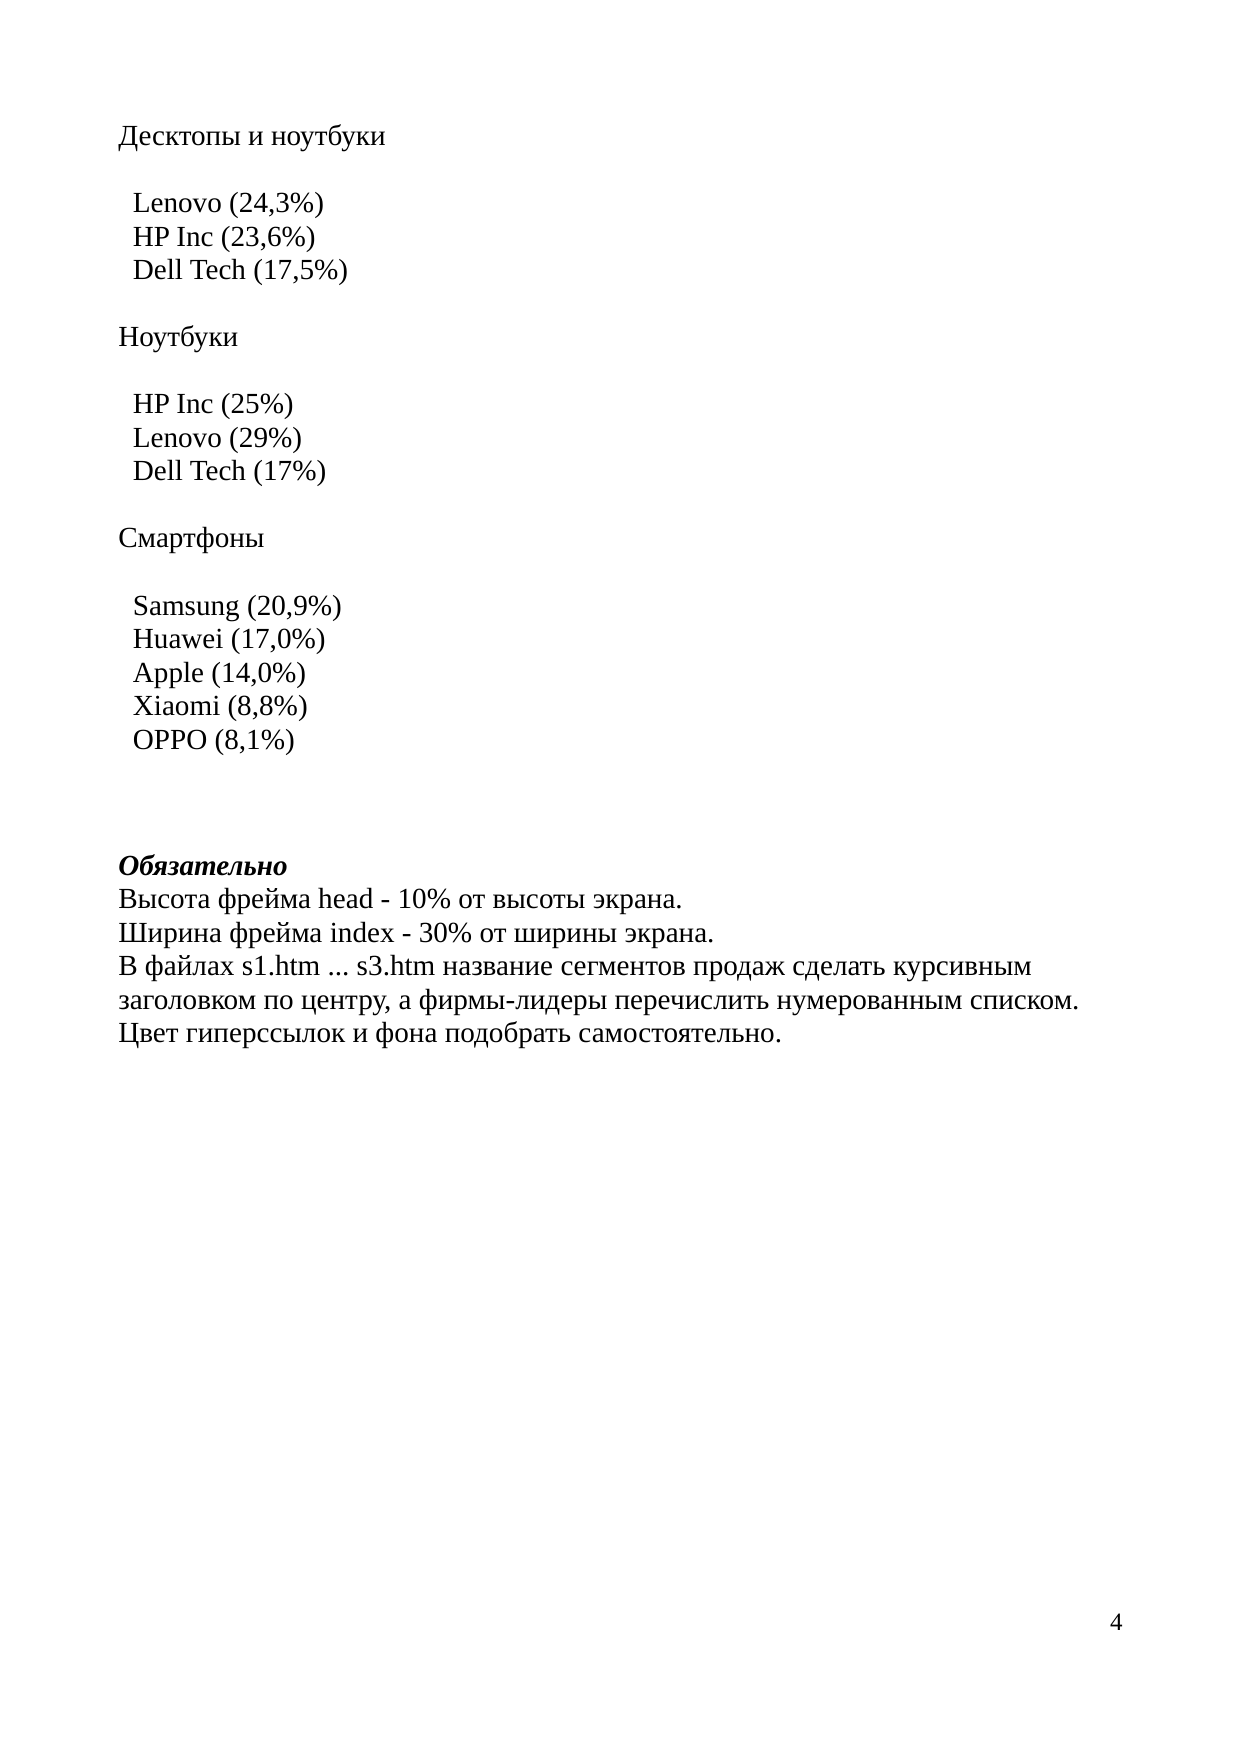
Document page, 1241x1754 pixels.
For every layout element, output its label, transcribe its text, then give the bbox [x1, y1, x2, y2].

text Samsung (20,9%) [118, 588, 1122, 621]
text OPPO (8,1%) [118, 722, 1122, 755]
text Ноутбуки [118, 319, 1122, 353]
text HP Inc (23,6%) [118, 219, 1122, 252]
text Смартфоны [118, 521, 1122, 554]
text Десктопы и ноутбуки [118, 118, 1122, 152]
text Huawei (17,0%) [118, 621, 1122, 655]
text Dell Tech (17%) [118, 453, 1122, 487]
text Lenovo (24,3%) [118, 185, 1122, 219]
text Apple (14,0%) [118, 655, 1122, 688]
text HP Inc (25%) [118, 386, 1122, 420]
text Dell Tech (17,5%) [118, 252, 1122, 286]
text Lenovo (29%) [118, 420, 1122, 453]
text Xiaomi (8,8%) [118, 688, 1122, 722]
text Обязательно Высота фрейма head - 10% от высоты экрана. Ширина фрейма index - 30% от ширины экрана. В файлах s1.htm ... s3.htm название сегментов продаж сделать курсивным заголовком по центру, а фирмы-лидеры перечислить нумерованным списком. Цвет гиперссылок и фона подобрать самостоятельно. [118, 848, 1122, 1049]
